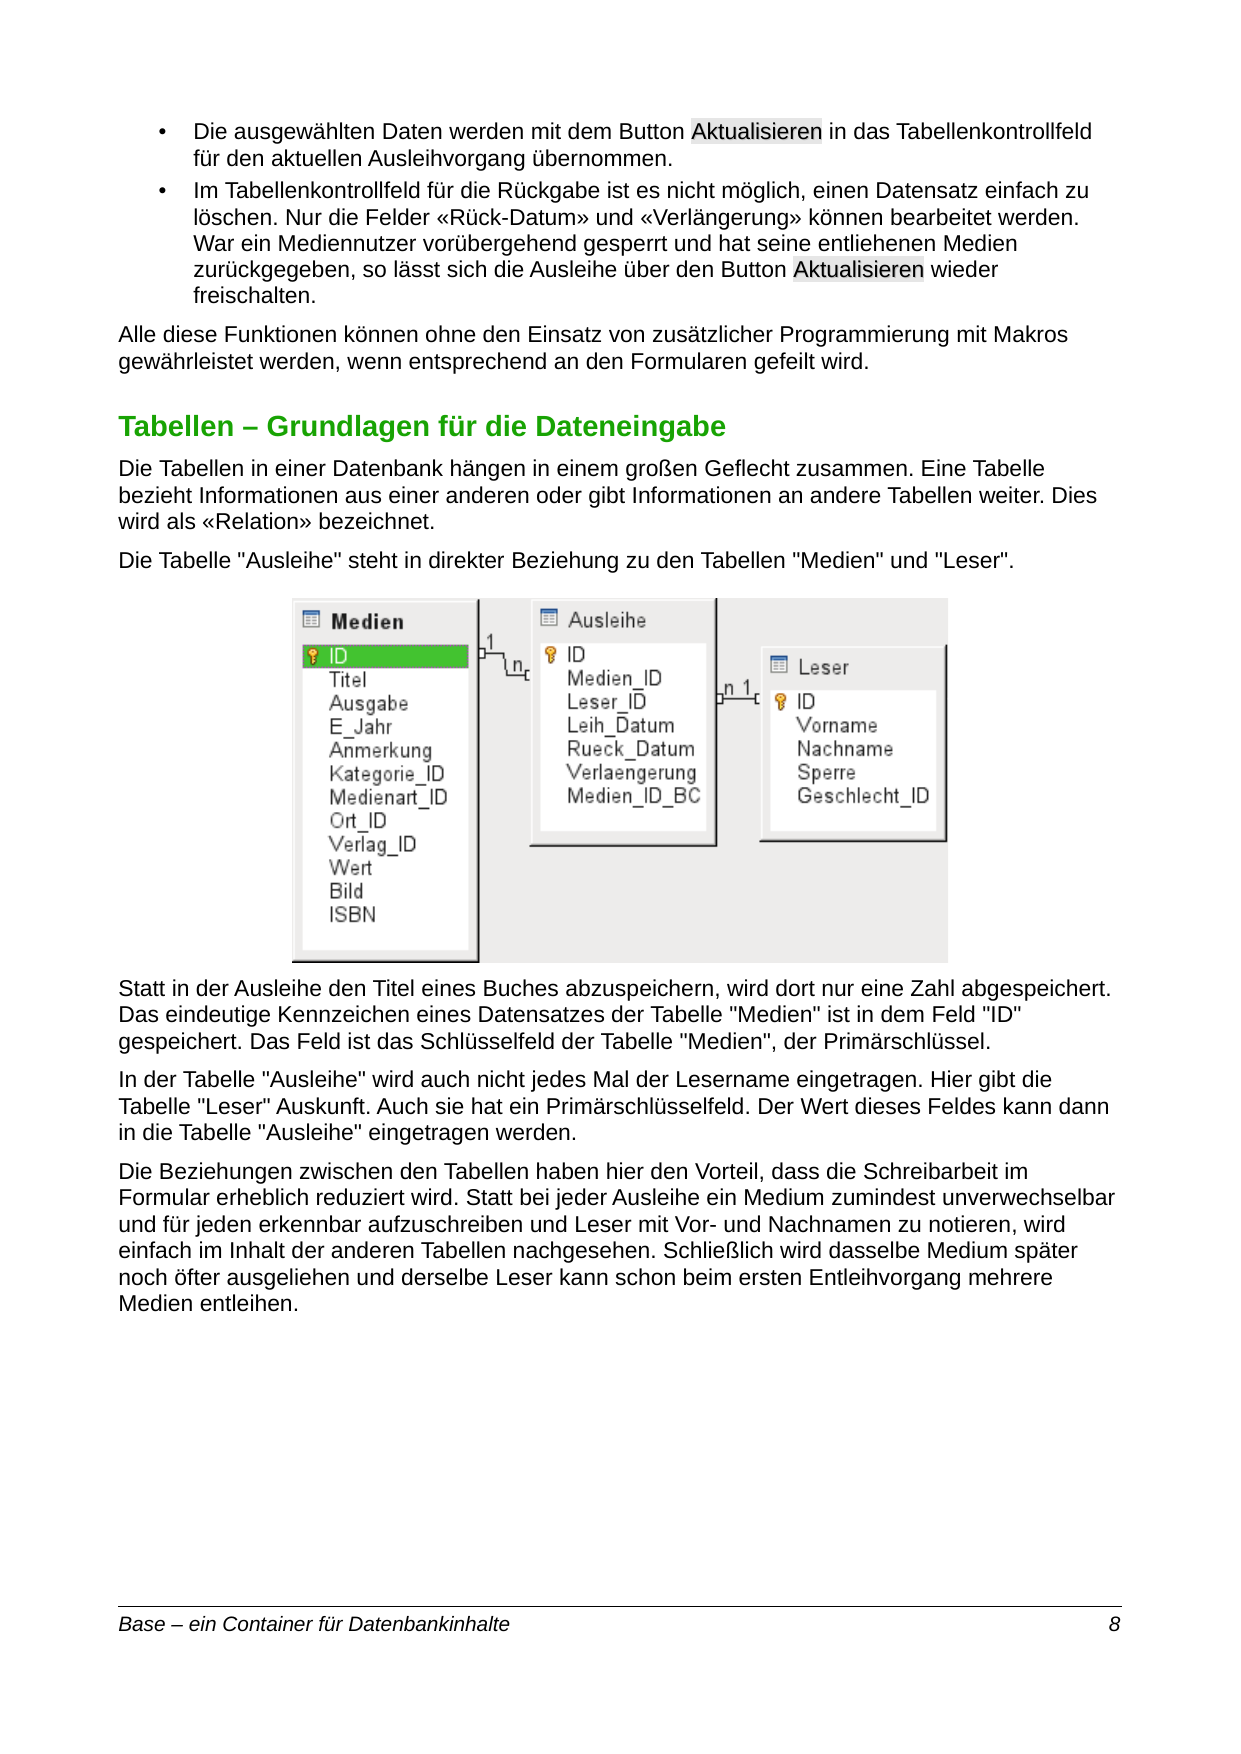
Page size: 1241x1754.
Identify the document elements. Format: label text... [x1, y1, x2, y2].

subtitle Tabellen – Grundlagen für die Dateneingabe [118, 409, 1122, 443]
text Die Tabelle "Ausleihe" steht in direkter Beziehung zu den Tabellen "Medien" und "Leser". [118, 547, 1122, 573]
list Die ausgewählten Daten werden mit dem Button Aktualisieren in das Tabellenkontrollfeld für den aktuellen Ausleihvorgang übernommen. [156, 118, 1122, 171]
text Alle diese Funktionen können ohne den Einsatz von zusätzlicher Programmierung mit Makros gewährleistet werden, wenn entsprechend an den Formularen gefeilt wird. [118, 321, 1122, 374]
text In der Tabelle "Ausleihe" wird auch nicht jedes Mal der Lesername eingetragen. Hier gibt die Tabelle "Leser" Auskunft. Auch sie hat ein Primärschlüsselfeld. Der Wert dieses Feldes kann dann in die Tabelle "Ausleihe" eingetragen werden. [118, 1066, 1122, 1146]
text Die Tabellen in einer Datenbank hängen in einem großen Geflecht zusammen. Eine Tabelle bezieht Informationen aus einer anderen oder gibt Informationen an andere Tabellen weiter. Dies wird als «Relation» bezeichnet. [118, 455, 1122, 534]
list Im Tabellenkontrollfeld für die Rückgabe ist es nicht möglich, einen Datensatz einfach zu löschen. Nur die Felder «Rück-Datum» und «Verlängerung» können bearbeitet werden. War ein Mediennutzer vorübergehend gesperrt und hat seine entliehenen Medien zurückgegeben, so lässt sich die Ausleihe über den Button Aktualisieren wieder freischalten. [156, 177, 1122, 309]
text Statt in der Ausleihe den Titel eines Buches abzuspeichern, wird dort nur eine Zahl abgespeichert. Das eindeutige Kennzeichen eines Datensatzes der Tabelle "Medien" ist in dem Feld "ID" gespeichert. Das Feld ist das Schlüsselfeld der Tabelle "Medien", der Primärschlüssel. [118, 975, 1122, 1054]
picture [292, 598, 949, 963]
text Die Beziehungen zwischen den Tabellen haben hier den Vorteil, dass die Schreibarbeit im Formular erheblich reduziert wird. Statt bei jeder Ausleihe ein Medium zumindest unverwechselbar und für jeden erkennbar aufzuschreiben und Leser mit Vor- und Nachnamen zu notieren, wird einfach im Inhalt der anderen Tabellen nachgesehen. Schließlich wird dasselbe Medium später noch öfter ausgeliehen und derselbe Leser kann schon beim ersten Entleihvorgang mehrere Medien entleihen. [118, 1158, 1122, 1316]
